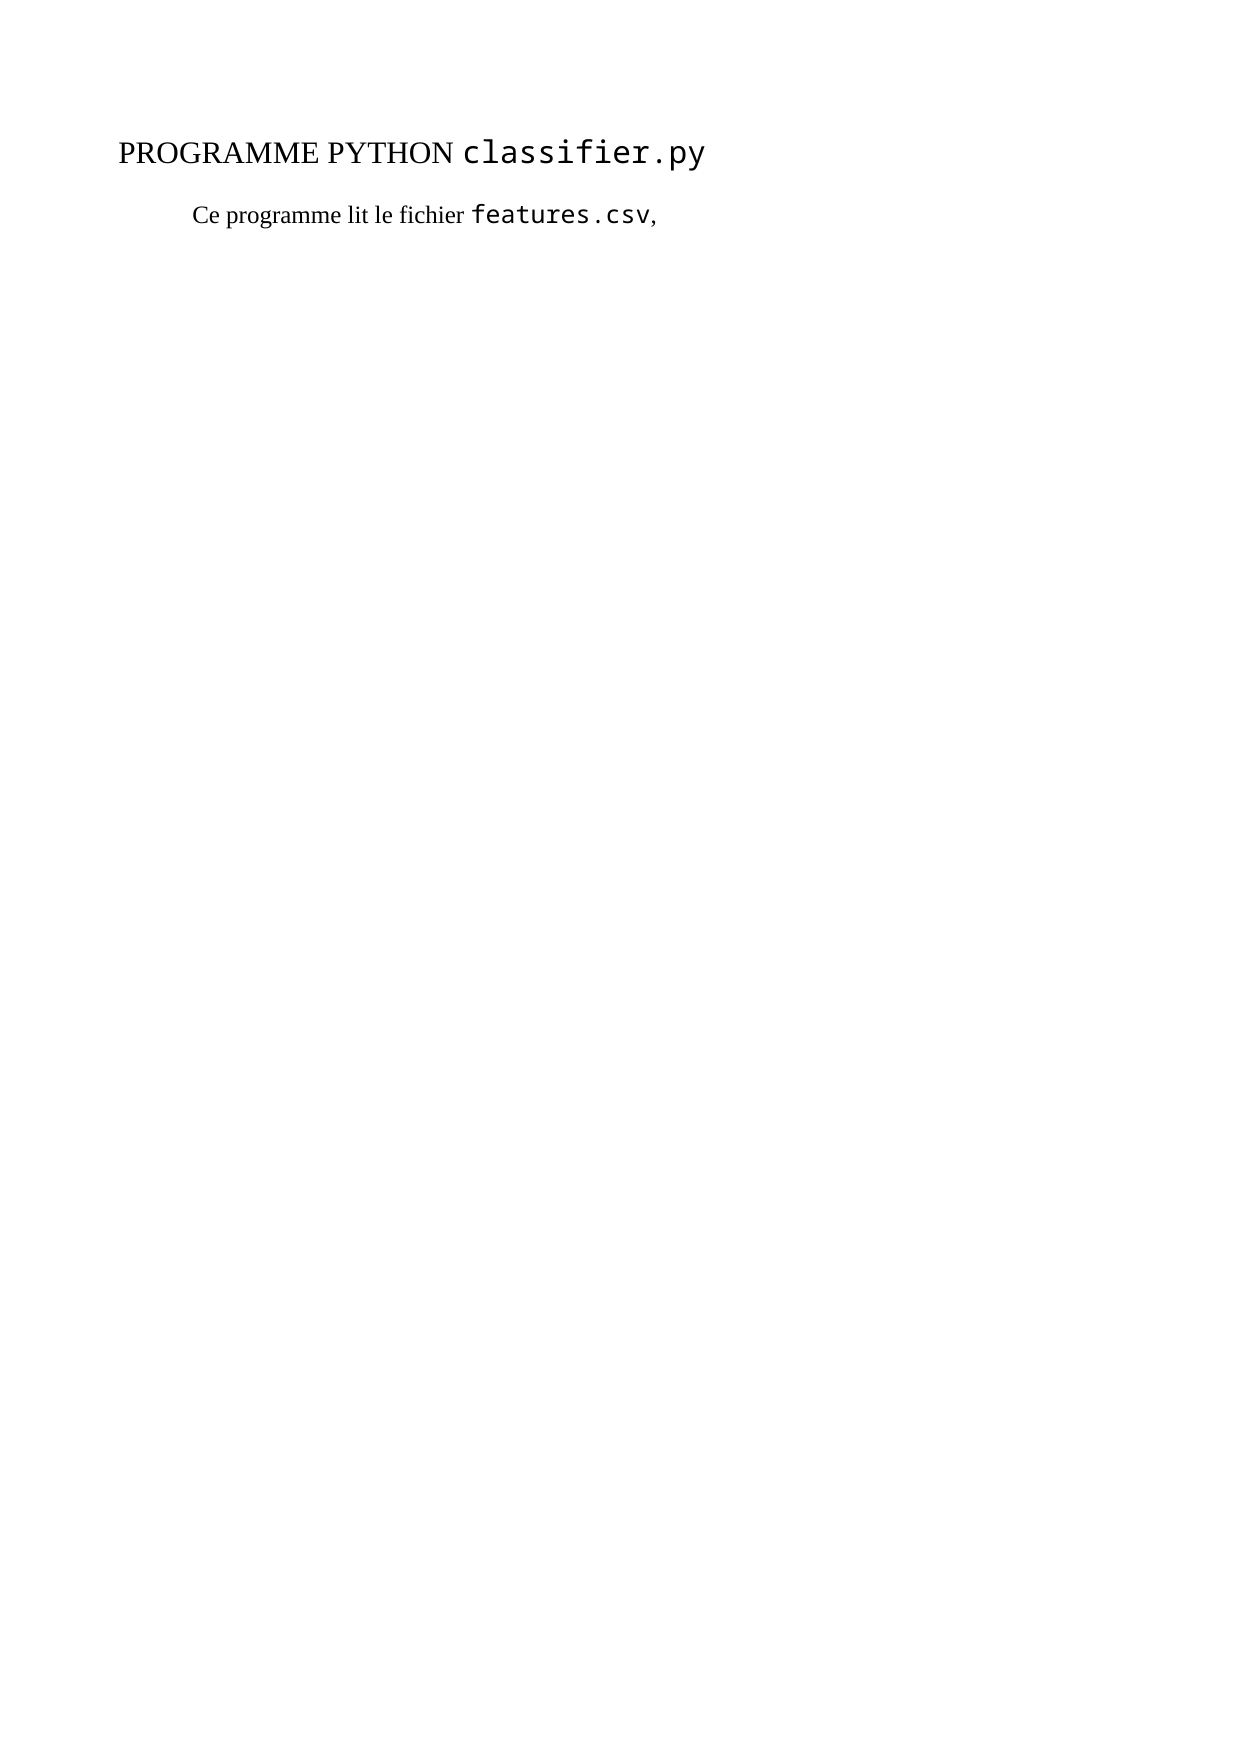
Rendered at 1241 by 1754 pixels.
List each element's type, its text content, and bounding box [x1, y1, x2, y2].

text Ce programme lit le fichier features.csv, [118, 196, 1122, 230]
text PROGRAMME PYTHON classifier.py [118, 130, 1122, 173]
